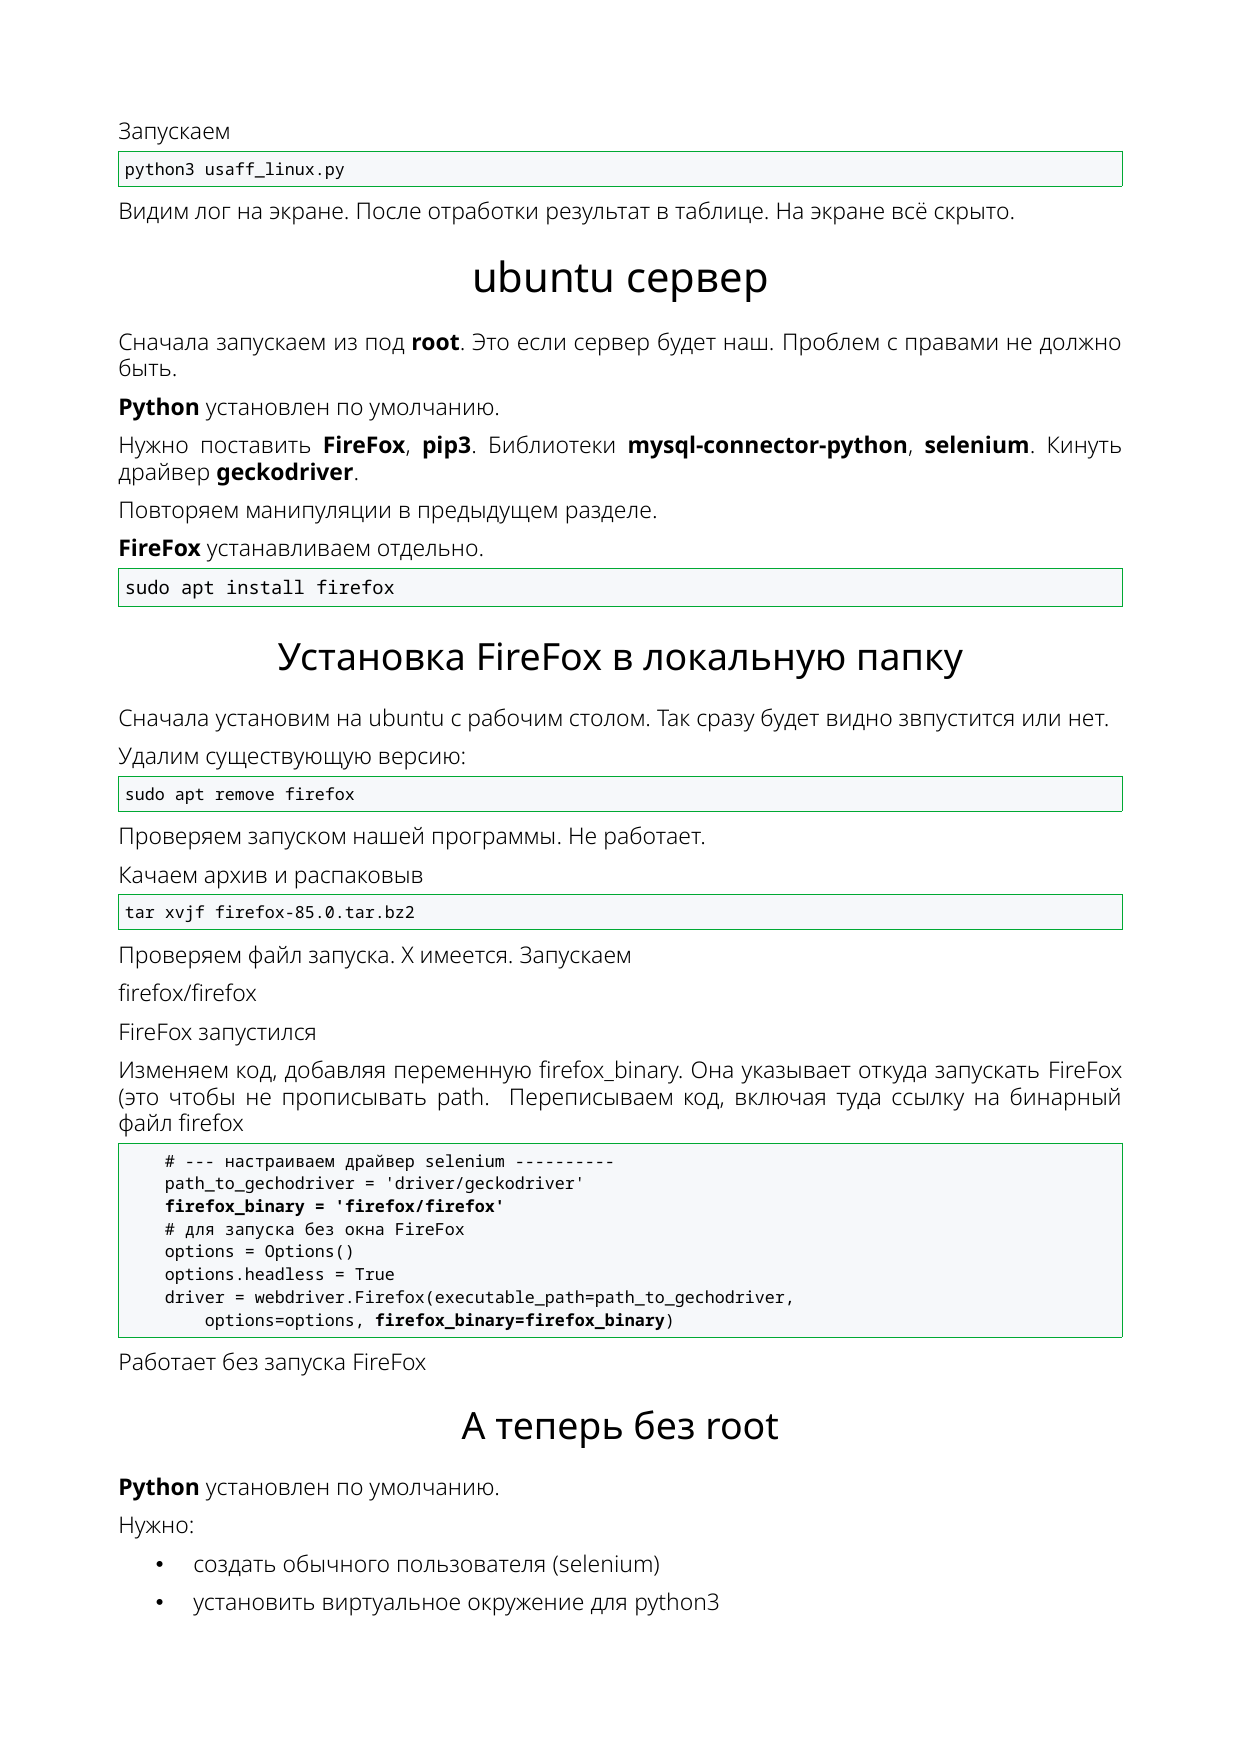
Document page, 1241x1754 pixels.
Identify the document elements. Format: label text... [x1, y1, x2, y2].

list создать обычного пользователя (selenium) [156, 1551, 1122, 1577]
text ubuntu сервер [118, 248, 1122, 305]
text Установка FireFox в локальную папку [118, 630, 1122, 681]
text Python установлен по умолчанию. [118, 394, 1122, 420]
text # --- настраиваем драйвер selenium ---------- [119, 1144, 1122, 1165]
text А теперь без root [118, 1399, 1122, 1450]
text Видим лог на экране. После отработки результат в таблице. На экране всё скрыто. [118, 198, 1122, 225]
text driver = webdriver.Firefox(executable_path=path_to_gechodriver, [119, 1279, 1122, 1302]
text python3 usaff_linux.py [119, 152, 1122, 186]
text Изменяем код, добавляя переменную firefox_binary. Она указывает откуда запускать FireFox (это чтобы не прописывать path. Переписываем код, включая туда ссылку на бинарный файл firefox [118, 1057, 1122, 1137]
text firefox_binary = 'firefox/firefox' [119, 1188, 1122, 1211]
text Удалим существующую версию: [118, 743, 1122, 770]
text Сначала запускаем из под root. Это если сервер будет наш. Проблем с правами не должно быть. [118, 329, 1122, 382]
text Запускаем [118, 118, 1122, 145]
text sudo apt install firefox [119, 569, 1122, 606]
text sudo apt remove firefox [119, 777, 1122, 811]
list установить виртуальное окружение для python3 [156, 1589, 1122, 1616]
text # для запуска без окна FireFox [119, 1211, 1122, 1233]
text path_to_gechodriver = 'driver/geckodriver' [119, 1165, 1122, 1188]
text Python установлен по умолчанию. [118, 1474, 1122, 1501]
text Качаем архив и распаковыв [118, 862, 1122, 888]
text Проверяем файл запуска. Х имеется. Запускаем [118, 942, 1122, 968]
text Работает без запуска FireFox [118, 1349, 1122, 1376]
text options.headless = True [119, 1256, 1122, 1279]
text Нужно: [118, 1512, 1122, 1539]
text options = Options() [119, 1233, 1122, 1256]
text FireFox запустился [118, 1019, 1122, 1045]
text Сначала установим на ubuntu с рабочим столом. Так сразу будет видно звпустится или нет. [118, 705, 1122, 731]
text options=options, firefox_binary=firefox_binary) [119, 1302, 1122, 1337]
text Нужно поставить FireFox, pip3. Библиотеки mysql-connector-python, selenium. Кинуть драйвер geckodriver. [118, 432, 1122, 485]
text Повторяем манипуляции в предыдущем разделе. [118, 497, 1122, 524]
text tar xvjf firefox-85.0.tar.bz2 [119, 895, 1122, 929]
text FireFox устанавливаем отдельно. [118, 536, 1122, 562]
text Проверяем запуском нашей программы. Не работает. [118, 823, 1122, 850]
text firefox/firefox [118, 980, 1122, 1007]
